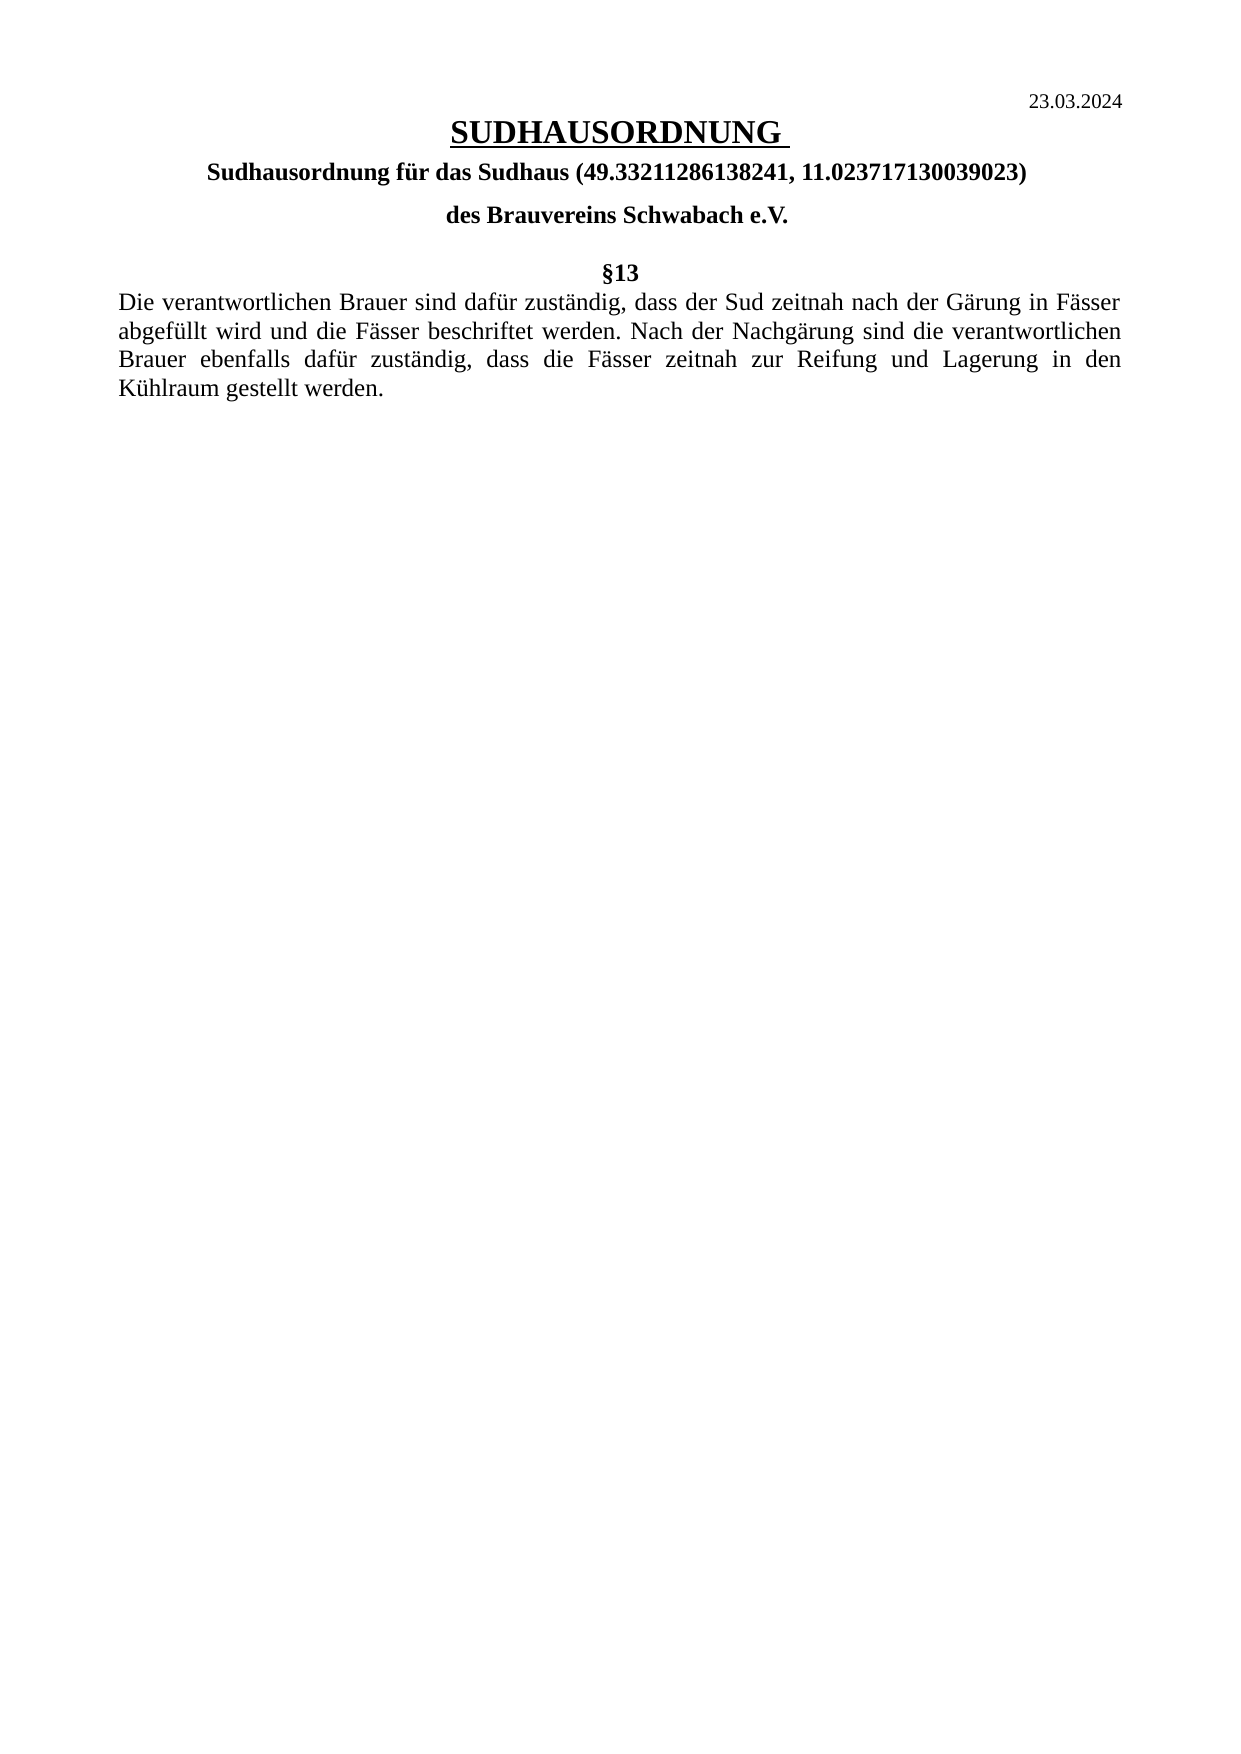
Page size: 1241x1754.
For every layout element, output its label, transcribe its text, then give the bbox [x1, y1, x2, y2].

text §13 [118, 258, 1122, 287]
text Die verantwortlichen Brauer sind dafür zuständig, dass der Sud zeitnah nach der Gärung in Fässer abgefüllt wird und die Fässer beschriftet werden. Nach der Nachgärung sind die verantwortlichen Brauer ebenfalls dafür zuständig, dass die Fässer zeitnah zur Reifung und Lagerung in den Kühlraum gestellt werden. [118, 287, 1122, 402]
